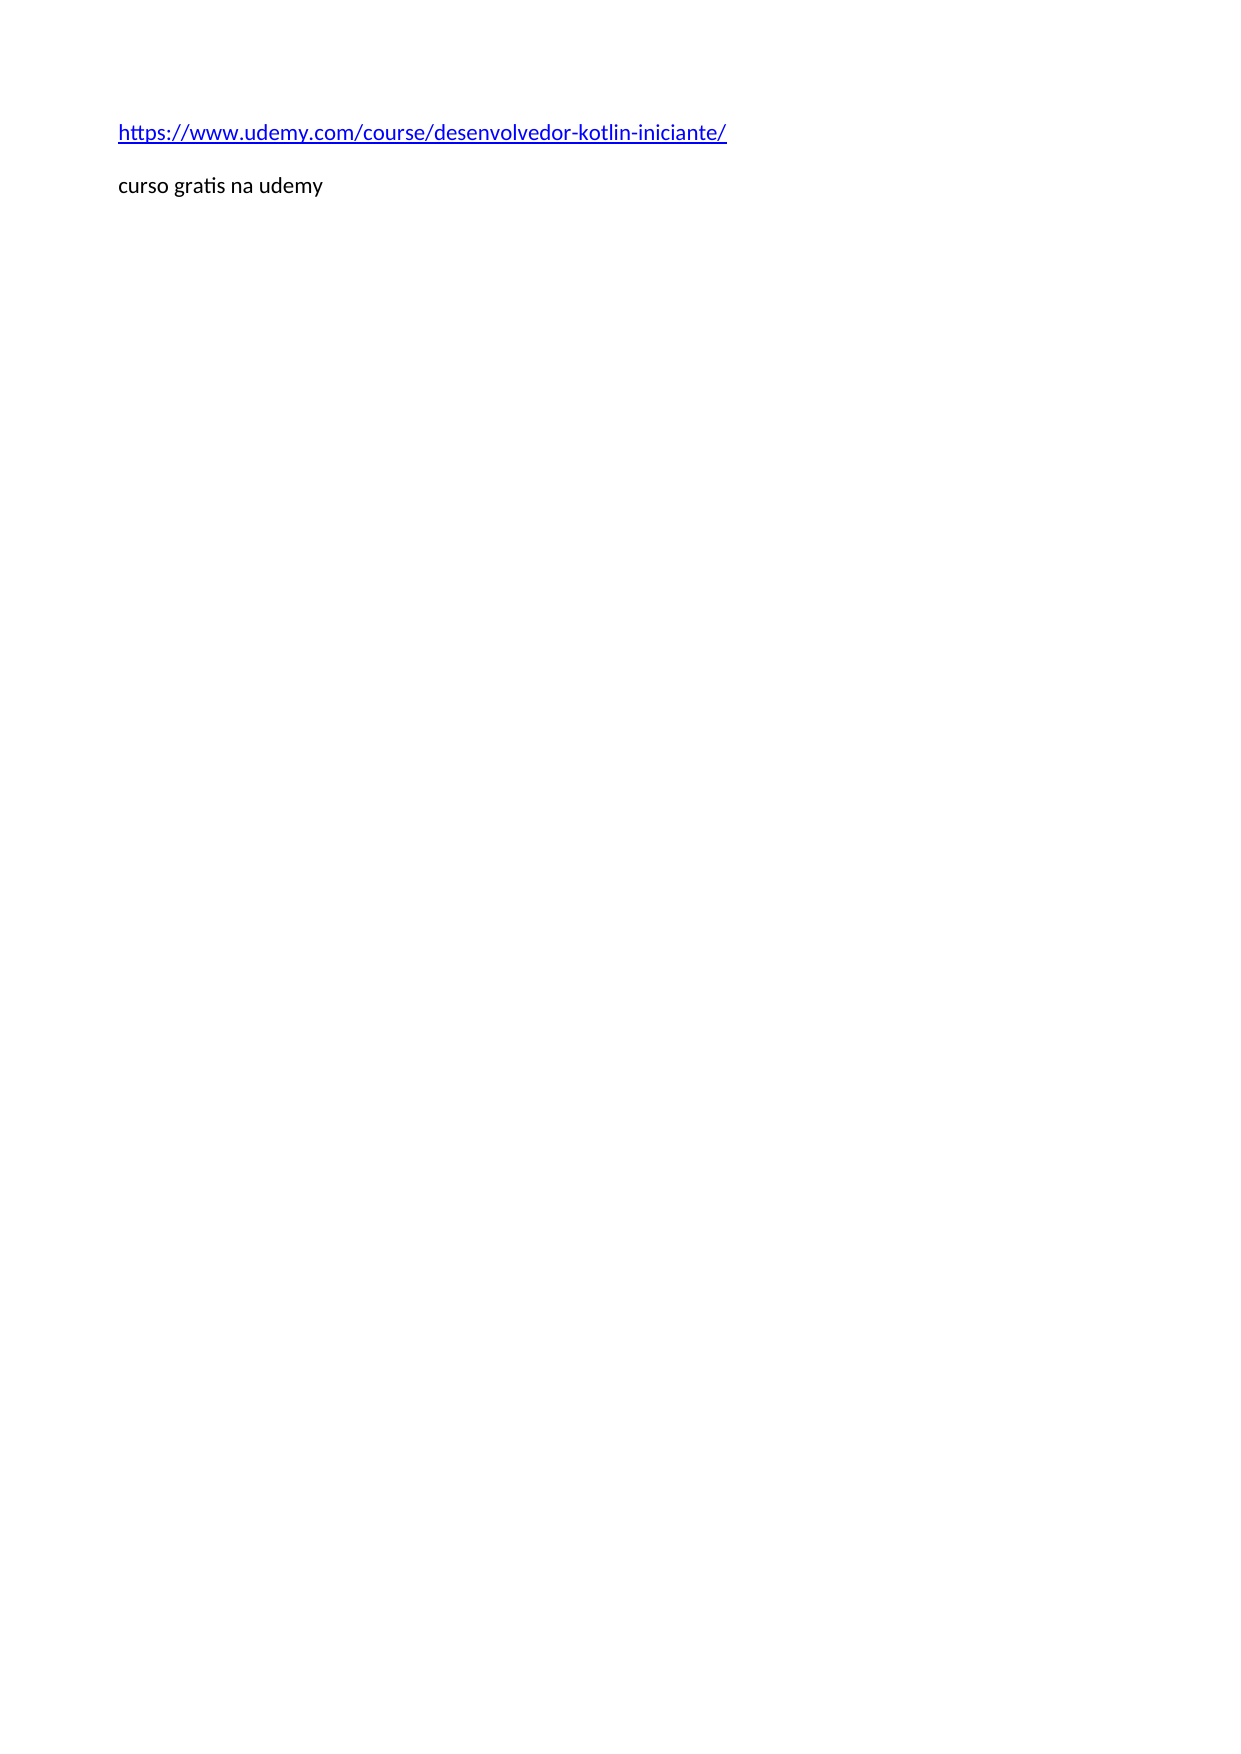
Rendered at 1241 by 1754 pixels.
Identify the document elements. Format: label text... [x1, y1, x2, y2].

text curso gratis na udemy [118, 171, 1122, 199]
text https://www.udemy.com/course/desenvolvedor-kotlin-iniciante/ [118, 118, 1122, 146]
